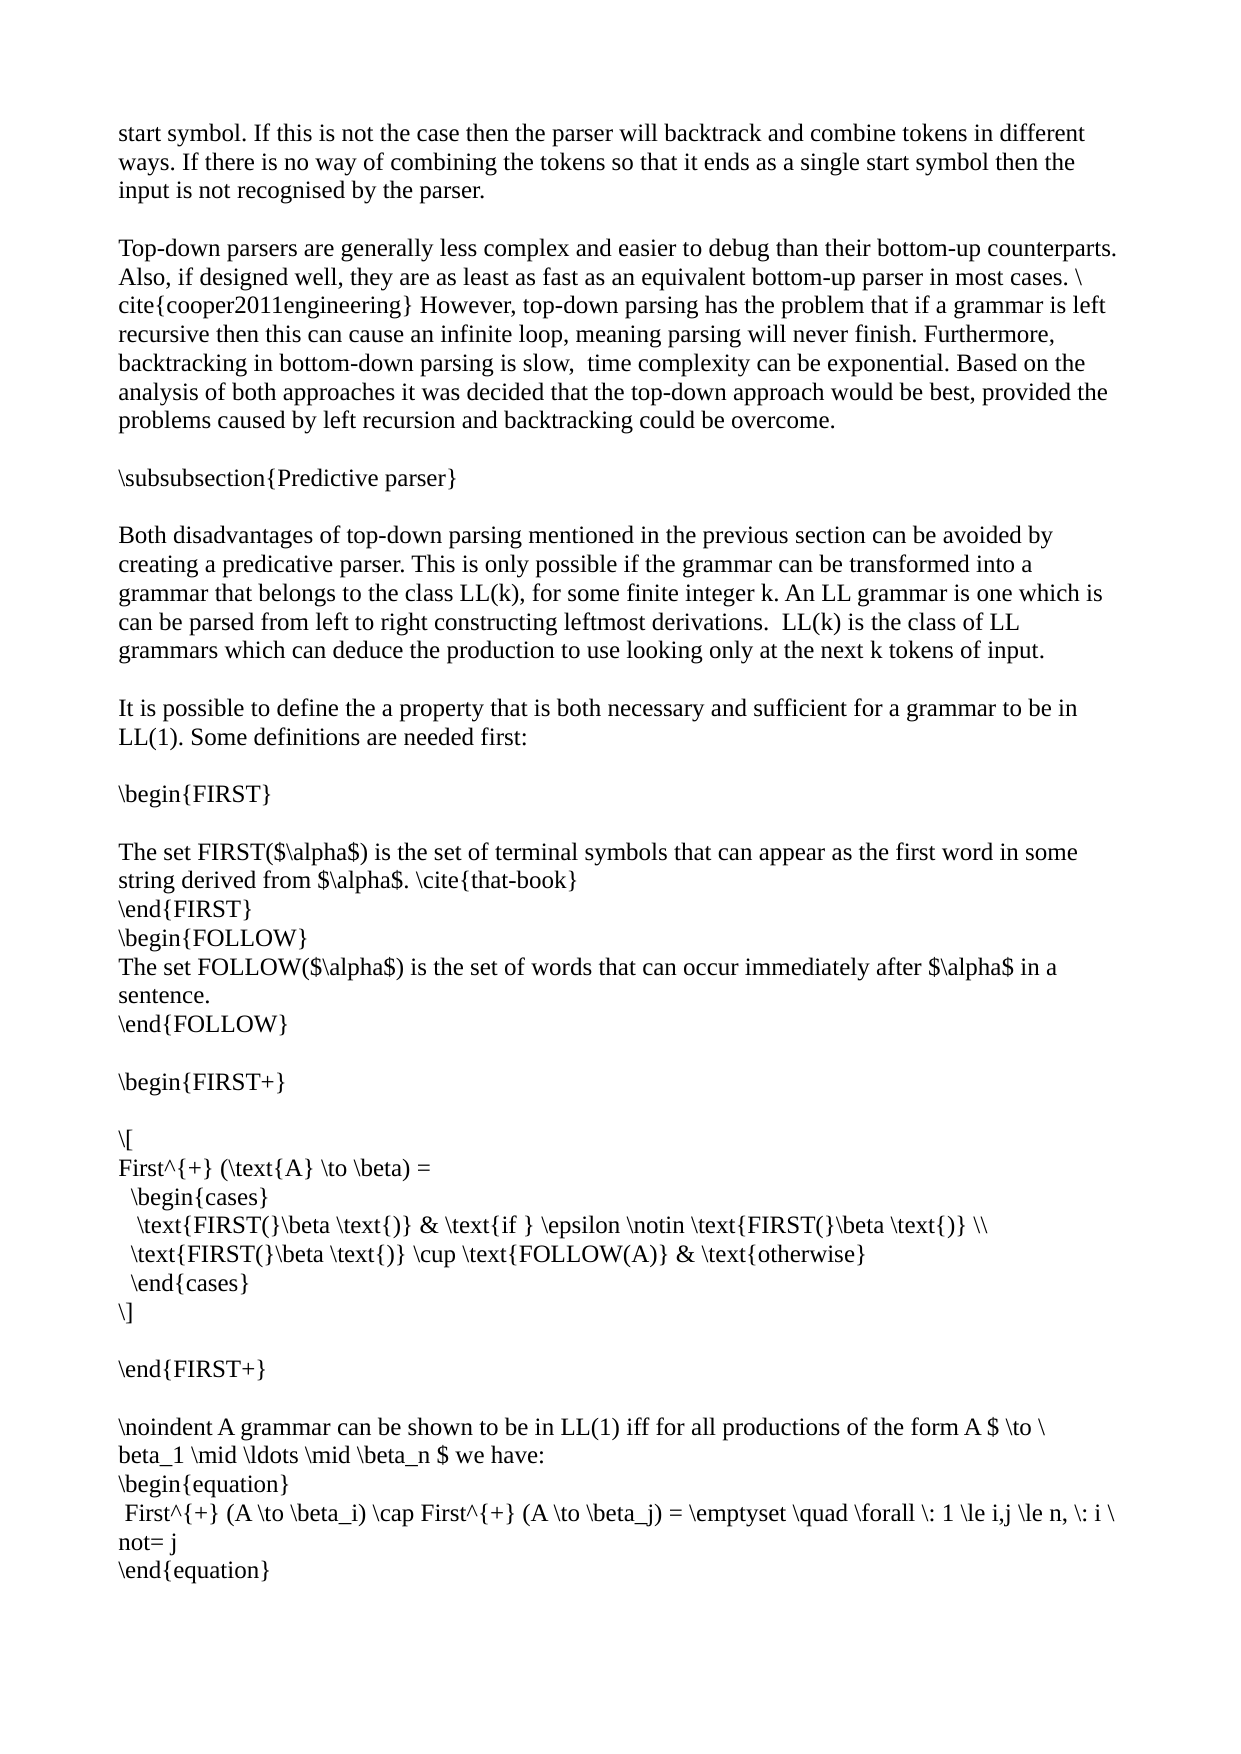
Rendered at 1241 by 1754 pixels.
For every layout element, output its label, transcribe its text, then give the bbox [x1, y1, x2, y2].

text The set FOLLOW($\alpha$) is the set of words that can occur immediately after $\alpha$ in a sentence. [118, 952, 1122, 1009]
text start symbol. If this is not the case then the parser will backtrack and combine tokens in different ways. If there is no way of combining the tokens so that it ends as a single start symbol then the input is not recognised by the parser. [118, 118, 1122, 204]
text \[ [118, 1124, 1122, 1153]
text \text{FIRST(}\beta \text{)} & \text{if } \epsilon \notin \text{FIRST(}\beta \text{)} \\ [118, 1211, 1122, 1239]
text The set FIRST($\alpha$) is the set of terminal symbols that can appear as the first word in some string derived from $\alpha$. \cite{that-book} [118, 837, 1122, 894]
text \begin{FIRST} [118, 779, 1122, 808]
text First^{+} (\text{A} \to \beta) = [118, 1153, 1122, 1182]
text First^{+} (A \to \beta_i) \cap First^{+} (A \to \beta_j) = \emptyset \quad \forall \: 1 \le i,j \le n, \: i \not= j [118, 1498, 1122, 1556]
text \end{equation} [118, 1556, 1122, 1584]
text \begin{FOLLOW} [118, 923, 1122, 952]
text \end{FIRST} [118, 894, 1122, 923]
text Top-down parsers are generally less complex and easier to debug than their bottom-up counterparts. Also, if designed well, they are as least as fast as an equivalent bottom-up parser in most cases. \cite{cooper2011engineering} However, top-down parsing has the problem that if a grammar is left recursive then this can cause an infinite loop, meaning parsing will never finish. Furthermore, backtracking in bottom-down parsing is slow, time complexity can be exponential. Based on the analysis of both approaches it was decided that the top-down approach would be best, provided the problems caused by left recursion and backtracking could be overcome. [118, 233, 1122, 434]
text \noindent A grammar can be shown to be in LL(1) iff for all productions of the form A $ \to \beta_1 \mid \ldots \mid \beta_n $ we have: [118, 1412, 1122, 1469]
text \end{FIRST+} [118, 1354, 1122, 1383]
text \begin{cases} [118, 1182, 1122, 1211]
text \begin{equation} [118, 1469, 1122, 1498]
text \text{FIRST(}\beta \text{)} \cup \text{FOLLOW(A)} & \text{otherwise} [118, 1239, 1122, 1268]
text Both disadvantages of top-down parsing mentioned in the previous section can be avoided by creating a predicative parser. This is only possible if the grammar can be transformed into a grammar that belongs to the class LL(k), for some finite integer k. An LL grammar is one which is can be parsed from left to right constructing leftmost derivations. LL(k) is the class of LL grammars which can deduce the production to use looking only at the next k tokens of input. [118, 521, 1122, 664]
text \] [118, 1297, 1122, 1326]
text \subsubsection{Predictive parser} [118, 463, 1122, 492]
text It is possible to define the a property that is both necessary and sufficient for a grammar to be in LL(1). Some definitions are needed first: [118, 693, 1122, 751]
text \end{FOLLOW} [118, 1009, 1122, 1038]
text \end{cases} [118, 1268, 1122, 1297]
text \begin{FIRST+} [118, 1067, 1122, 1096]
